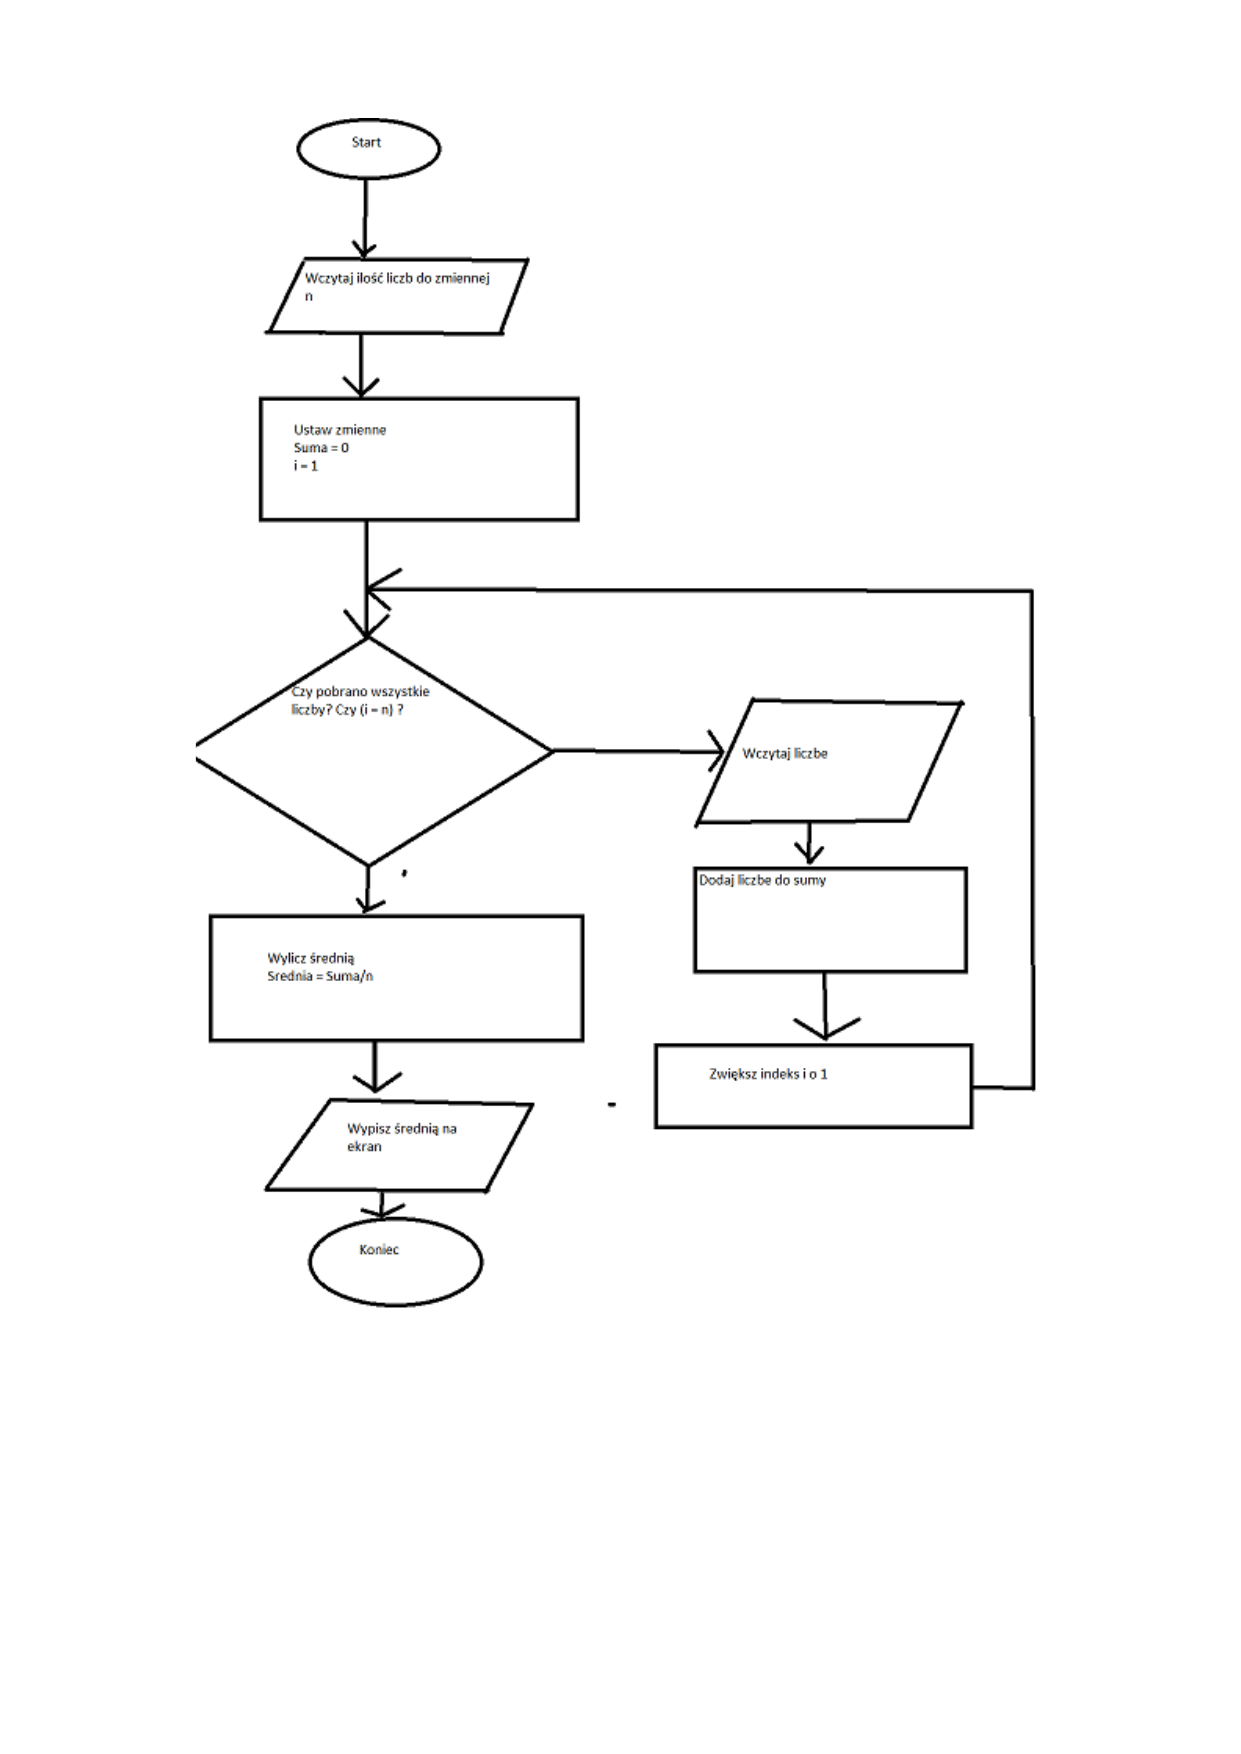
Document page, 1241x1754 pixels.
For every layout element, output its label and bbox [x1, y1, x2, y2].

picture [195, 118, 1045, 1314]
